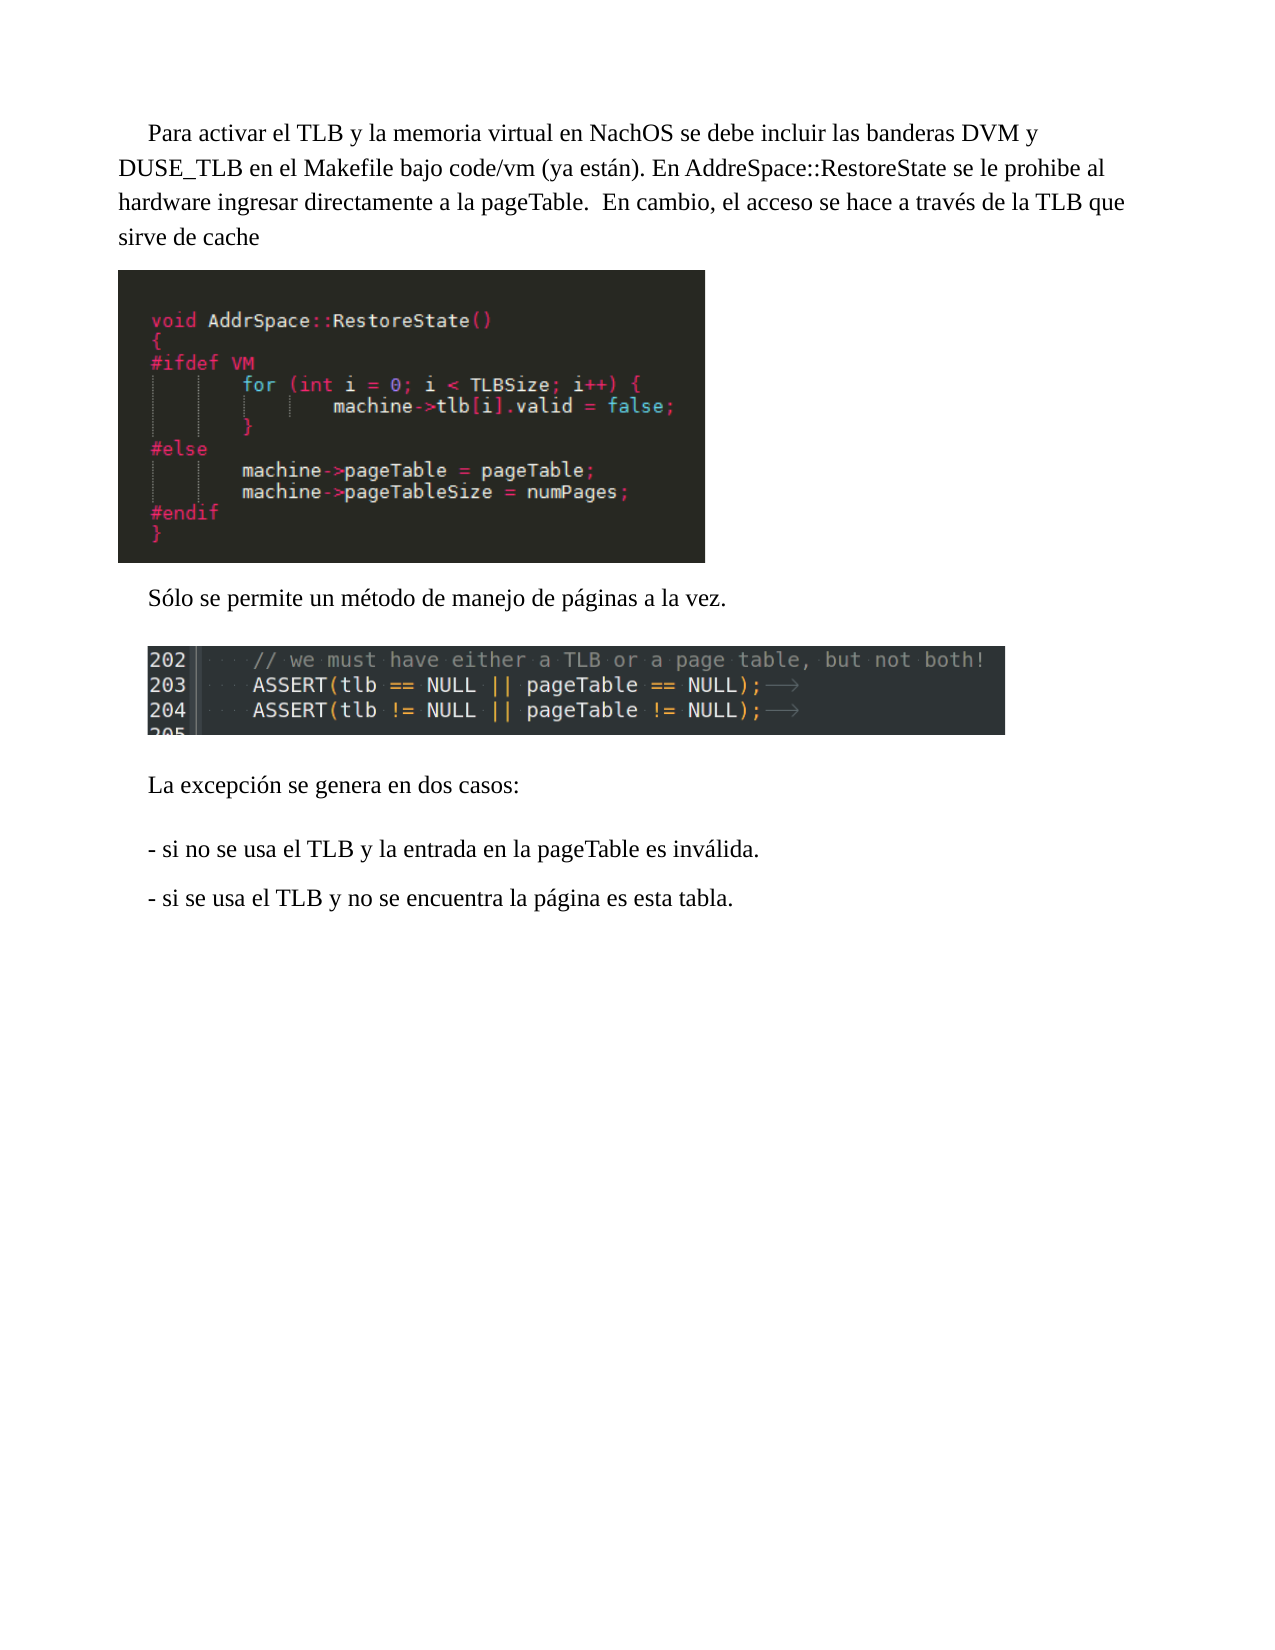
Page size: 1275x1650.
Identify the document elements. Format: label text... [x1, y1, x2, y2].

text - si se usa el TLB y no se encuentra la página es esta tabla. [118, 883, 1157, 912]
picture [147, 646, 1006, 735]
picture [118, 270, 340, 563]
text La excepción se genera en dos casos: [118, 770, 1157, 799]
text - si no se usa el TLB y la entrada en la pageTable es inválida. [118, 834, 1157, 863]
text Para activar el TLB y la memoria virtual en NachOS se debe incluir las banderas DVM y DUSE_TLB en el Makefile bajo code/vm (ya están). En AddreSpace::RestoreState se le prohibe al hardware ingresar directamente a la pageTable. En cambio, el acceso se hace a través de la TLB que sirve de cache [118, 118, 1157, 250]
text Sólo se permite un método de manejo de páginas a la vez. [118, 583, 1157, 612]
